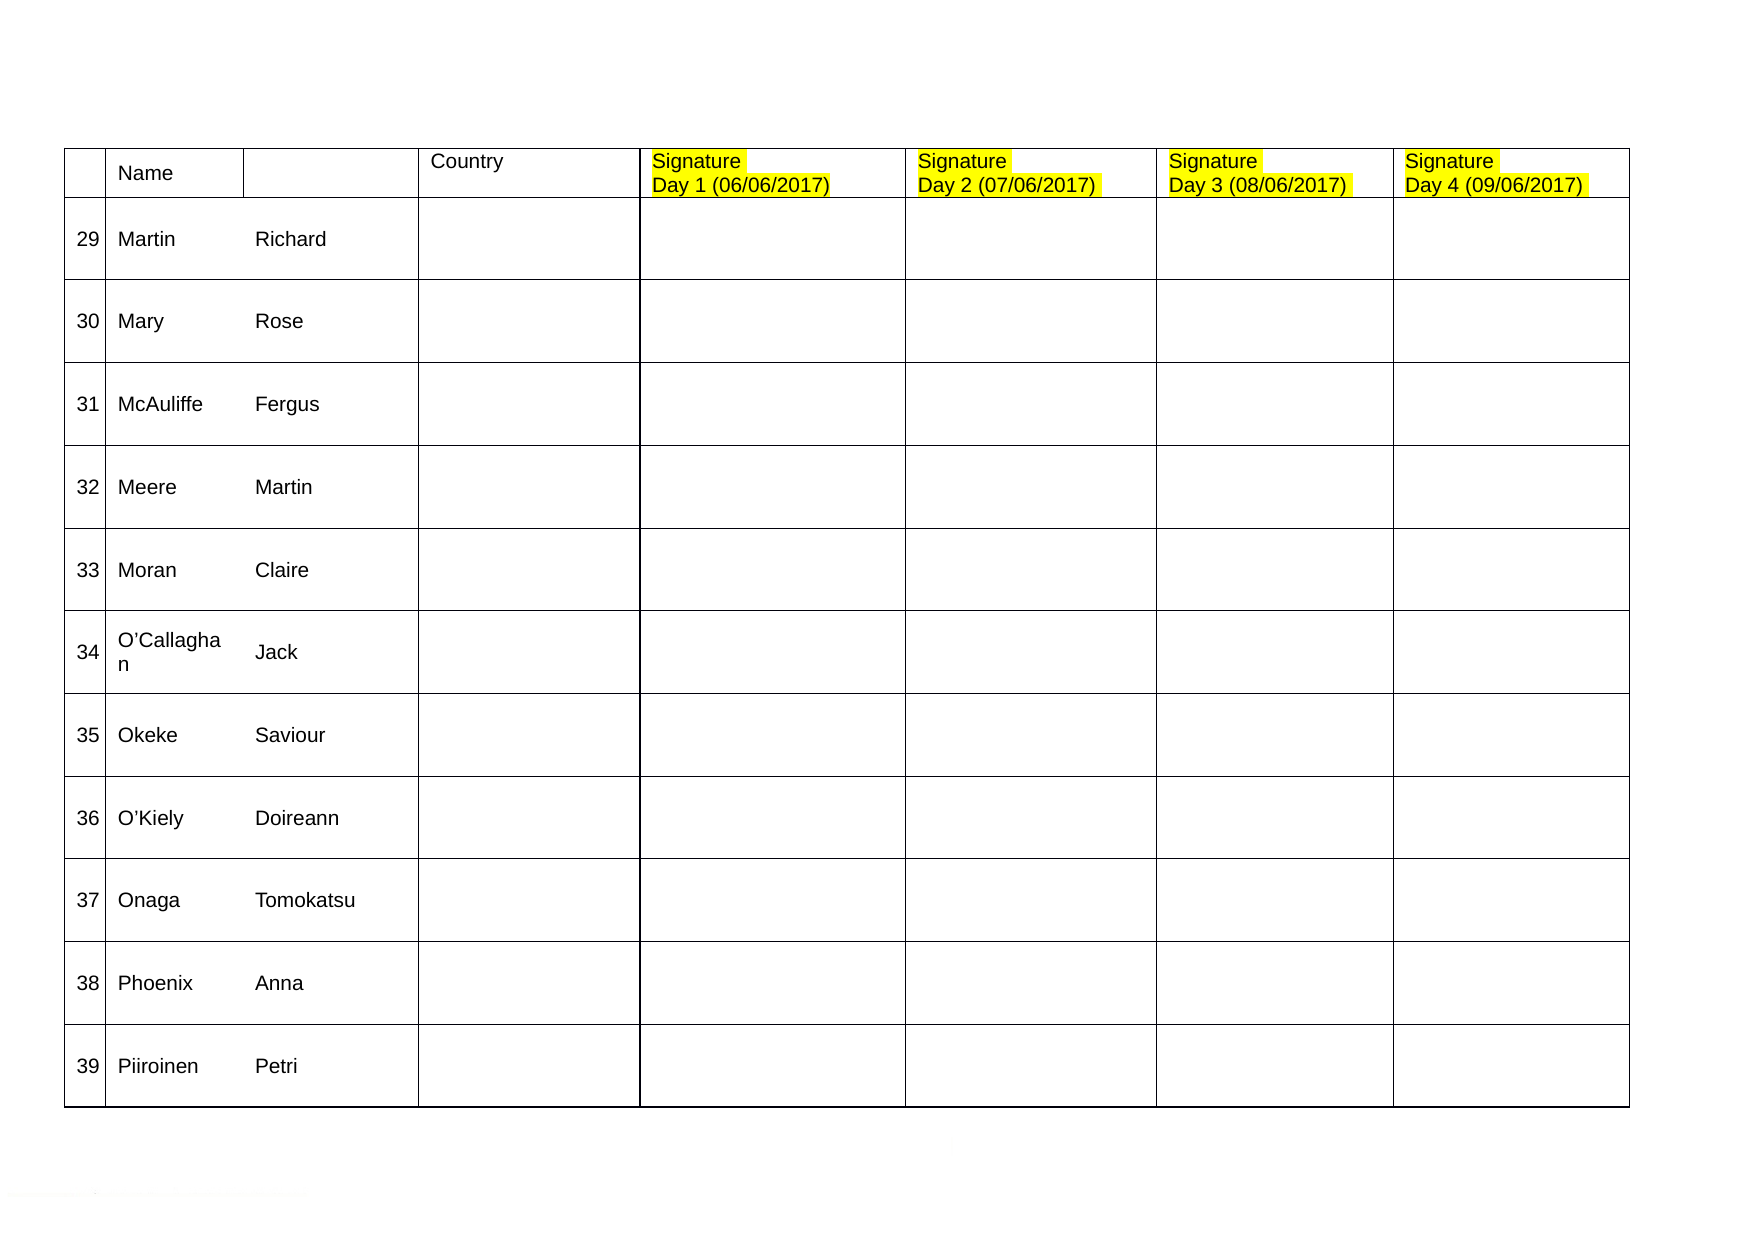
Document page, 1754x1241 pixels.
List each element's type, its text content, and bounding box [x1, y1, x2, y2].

table_cell [906, 446, 1156, 527]
table_cell [419, 280, 639, 362]
table_cell O’Callaghan [106, 611, 243, 693]
table_cell [65, 1025, 105, 1106]
table_cell Martin [243, 446, 418, 527]
table_cell [906, 859, 1156, 941]
table_cell [65, 694, 105, 776]
table_cell Petri [243, 1025, 418, 1106]
table_cell Saviour [243, 694, 418, 776]
table_cell [65, 777, 105, 858]
table_cell [1394, 859, 1629, 941]
table_cell [1157, 611, 1393, 693]
table_header [65, 149, 105, 197]
table_cell [641, 1025, 905, 1106]
table_cell Doireann [243, 777, 418, 858]
table_header Signature Day 4 (09/06/2017) [1394, 149, 1629, 197]
table_cell [906, 777, 1156, 858]
table_header Signature Day 1 (06/06/2017) [641, 149, 905, 197]
table_cell [1394, 280, 1629, 362]
table_cell [65, 446, 105, 527]
table_cell [1157, 694, 1393, 776]
table_cell [906, 694, 1156, 776]
table_cell McAuliffe [106, 363, 243, 445]
table_cell [1394, 529, 1629, 610]
table_cell [65, 363, 105, 445]
table_cell [65, 280, 105, 362]
table_cell [641, 363, 905, 445]
table_cell [1394, 777, 1629, 858]
table_cell [419, 363, 639, 445]
table_cell Tomokatsu [243, 859, 418, 941]
table_cell Anna [243, 942, 418, 1024]
table_cell [419, 694, 639, 776]
table_cell O’Kiely [106, 777, 243, 858]
table_cell [641, 611, 905, 693]
table_header Country [419, 149, 639, 197]
table_cell [1394, 363, 1629, 445]
table_header Signature Day 2 (07/06/2017) [906, 149, 1156, 197]
table_cell [1394, 446, 1629, 527]
table_cell [65, 611, 105, 693]
table_cell [419, 859, 639, 941]
table_cell Piiroinen [106, 1025, 243, 1106]
table_cell [906, 198, 1156, 279]
table_cell [906, 363, 1156, 445]
table_cell Moran [106, 529, 243, 610]
table_cell [419, 1025, 639, 1106]
table_cell [641, 777, 905, 858]
table_cell [1157, 777, 1393, 858]
picture [7, 1137, 953, 1197]
table_cell [906, 942, 1156, 1024]
table_cell [641, 859, 905, 941]
table_cell Okeke [106, 694, 243, 776]
table_cell [1394, 942, 1629, 1024]
table_cell Martin [106, 198, 243, 279]
table_cell Jack [243, 611, 418, 693]
table_cell [641, 529, 905, 610]
table_cell [1394, 1025, 1629, 1106]
table_cell [641, 694, 905, 776]
table_cell [906, 611, 1156, 693]
table_cell [641, 942, 905, 1024]
table_cell [641, 446, 905, 527]
table_cell [641, 280, 905, 362]
table_cell Claire [243, 529, 418, 610]
table_cell Mary [106, 280, 243, 362]
table_cell [419, 198, 639, 279]
table_cell [906, 1025, 1156, 1106]
table_cell [1157, 529, 1393, 610]
table_cell [641, 198, 905, 279]
table_cell [1157, 1025, 1393, 1106]
table_cell Richard [243, 198, 418, 279]
table_cell [419, 777, 639, 858]
table_cell [419, 942, 639, 1024]
table_cell Fergus [243, 363, 418, 445]
table_cell [1394, 694, 1629, 776]
table_cell [1157, 363, 1393, 445]
table_cell [1394, 611, 1629, 693]
table_cell Meere [106, 446, 243, 527]
table_cell Phoenix [106, 942, 243, 1024]
table_cell [1157, 280, 1393, 362]
table_cell [1394, 198, 1629, 279]
table_cell [419, 529, 639, 610]
table_cell [906, 280, 1156, 362]
table_cell [906, 529, 1156, 610]
table_cell [1157, 198, 1393, 279]
table_cell [1157, 942, 1393, 1024]
table_header Signature Day 3 (08/06/2017) [1157, 149, 1393, 197]
table_cell [419, 446, 639, 527]
table_cell [1157, 446, 1393, 527]
table_cell Rose [243, 280, 418, 362]
table_cell [1157, 859, 1393, 941]
table_cell [419, 611, 639, 693]
table_header Name [106, 149, 243, 197]
table_cell [65, 529, 105, 610]
table_cell [65, 859, 105, 941]
table_cell [65, 942, 105, 1024]
table_cell Onaga [106, 859, 243, 941]
table_cell [65, 198, 105, 279]
table_header [244, 149, 418, 197]
